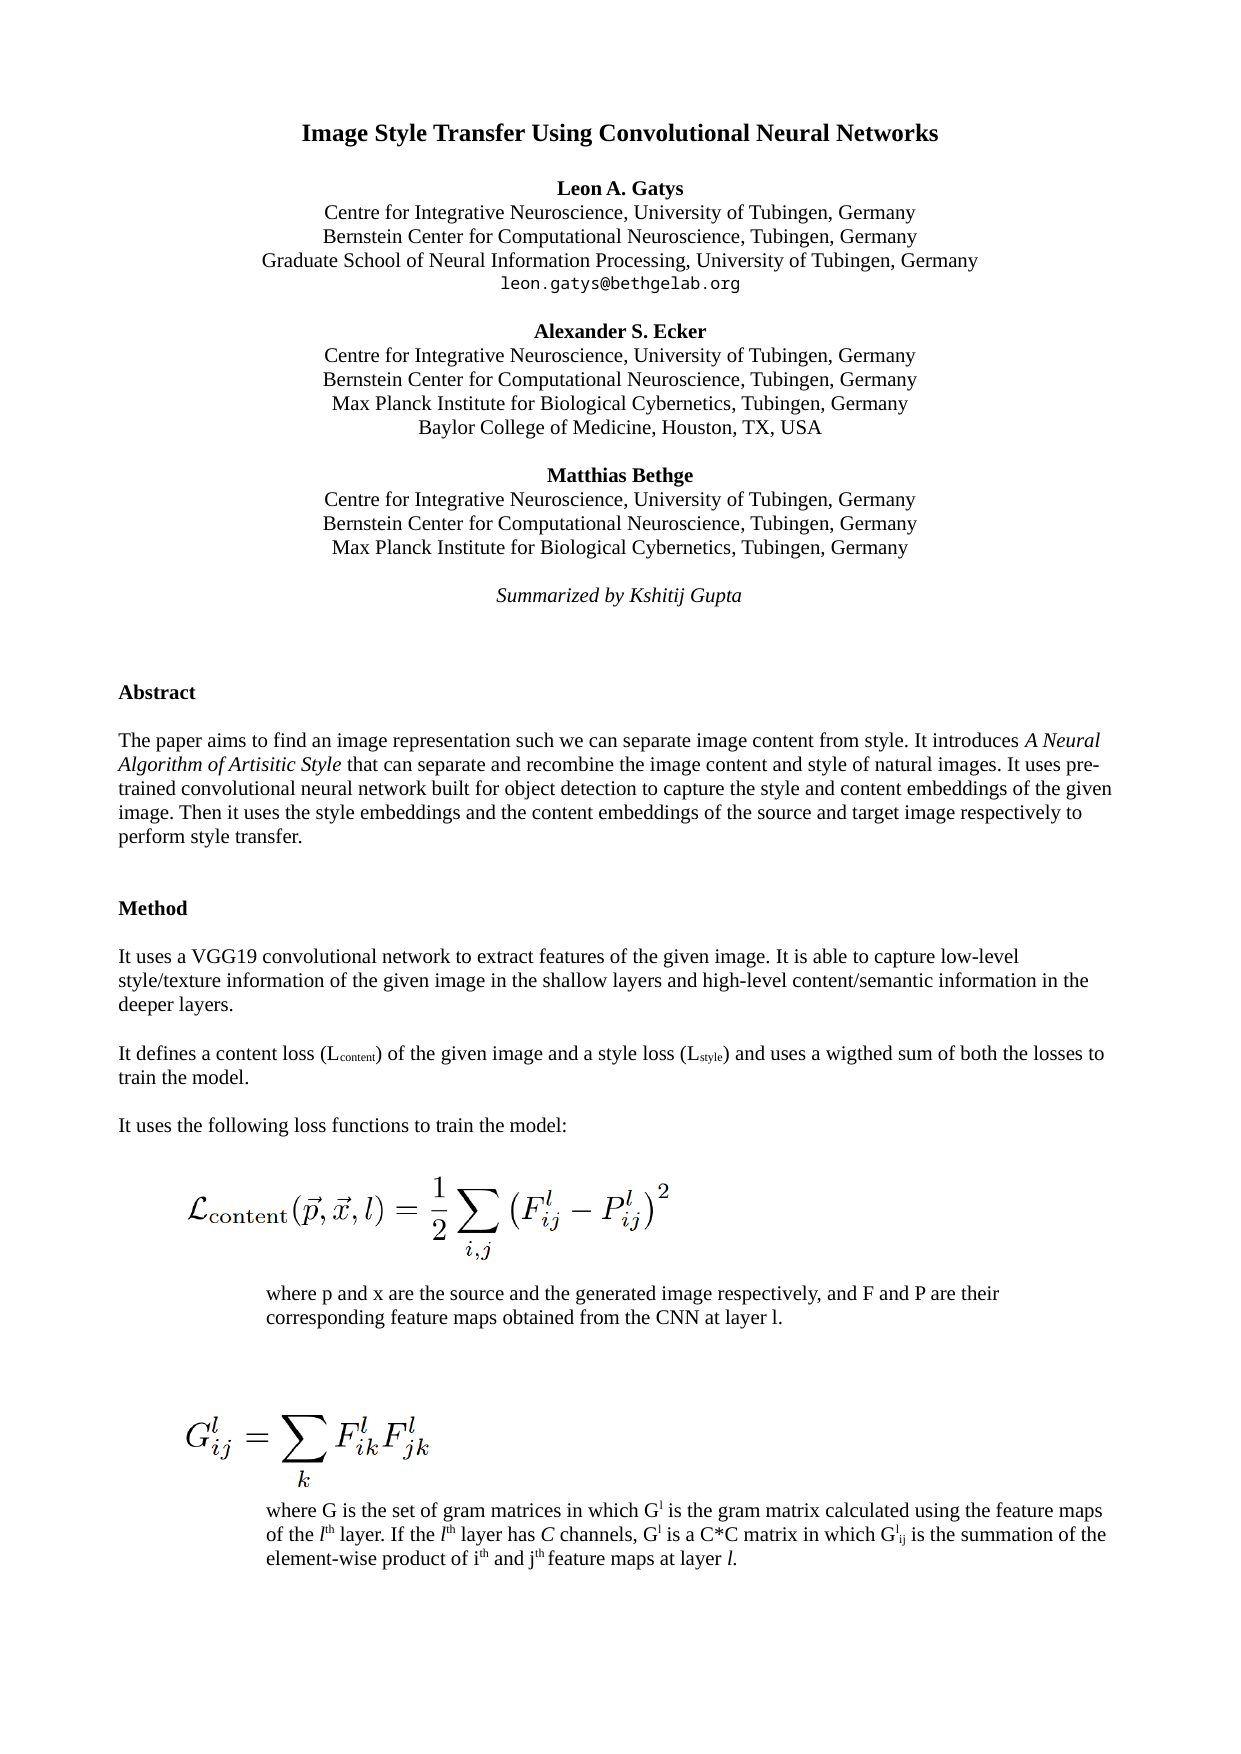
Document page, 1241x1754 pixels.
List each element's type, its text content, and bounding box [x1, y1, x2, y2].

text where p and x are the source and the generated image respectively, and F and P are their corresponding feature maps obtained from the CNN at layer l. [266, 1281, 1122, 1329]
text where G is the set of gram matrices in which Gl is the gram matrix calculated using the feature maps of the lth layer. If the lth layer has C channels, Gl is a C*C matrix in which Glij is the summation of the element-wise product of ith and jth feature maps at layer l. [266, 1498, 1122, 1570]
text Leon A. Gatys [118, 176, 1122, 200]
text Summarized by Kshitij Gupta [118, 583, 1122, 607]
text Graduate School of Neural Information Processing, University of Tubingen, Germany [118, 248, 1122, 272]
text It uses a VGG19 convolutional network to extract features of the given image. It is able to capture low-level style/texture information of the given image in the shallow layers and high-level content/semantic information in the deeper layers. [118, 944, 1122, 1016]
text Matthias Bethge [118, 463, 1122, 487]
text Centre for Integrative Neuroscience, University of Tubingen, Germany [118, 200, 1122, 224]
text Alexander S. Ecker [118, 319, 1122, 343]
picture [177, 1168, 680, 1272]
text Method [118, 896, 1122, 920]
text Abstract [118, 679, 1122, 704]
text It defines a content loss (Lcontent) of the given image and a style loss (Lstyle) and uses a wigthed sum of both the losses to train the model. [118, 1041, 1122, 1089]
text leon.gatys@bethgelab.org [118, 272, 1122, 294]
text Centre for Integrative Neuroscience, University of Tubingen, Germany [118, 343, 1122, 367]
picture [177, 1401, 432, 1497]
text Bernstein Center for Computational Neuroscience, Tubingen, Germany [118, 224, 1122, 248]
text Baylor College of Medicine, Houston, TX, USA [118, 415, 1122, 439]
text The paper aims to find an image representation such we can separate image content from style. It introduces A Neural Algorithm of Artisitic Style that can separate and recombine the image content and style of natural images. It uses pre-trained convolutional neural network built for object detection to capture the style and content embeddings of the given image. Then it uses the style embeddings and the content embeddings of the source and target image respectively to perform style transfer. [118, 728, 1122, 848]
text Bernstein Center for Computational Neuroscience, Tubingen, Germany [118, 367, 1122, 391]
text Max Planck Institute for Biological Cybernetics, Tubingen, Germany [118, 391, 1122, 415]
text Max Planck Institute for Biological Cybernetics, Tubingen, Germany [118, 535, 1122, 559]
text Centre for Integrative Neuroscience, University of Tubingen, Germany [118, 487, 1122, 511]
text Image Style Transfer Using Convolutional Neural Networks [118, 118, 1122, 147]
text Bernstein Center for Computational Neuroscience, Tubingen, Germany [118, 511, 1122, 535]
text It uses the following loss functions to train the model: [118, 1113, 1122, 1137]
